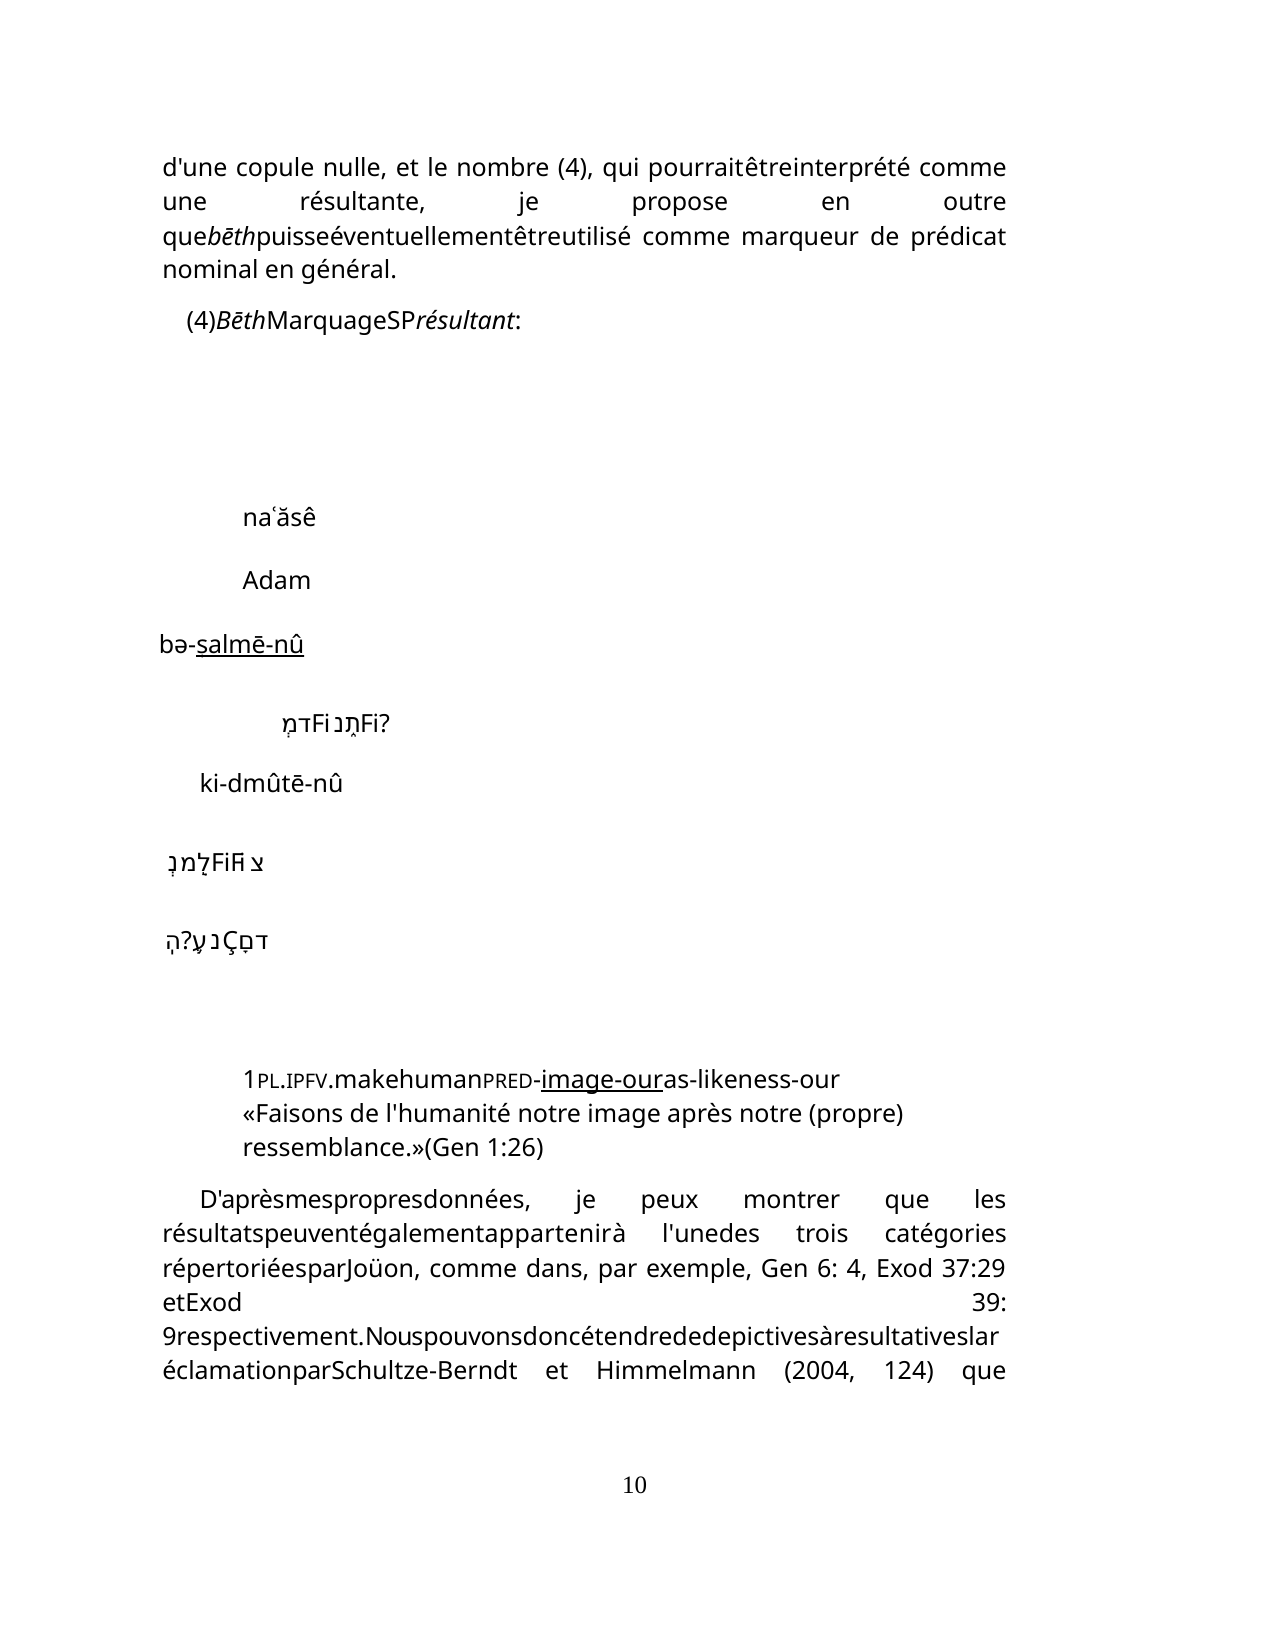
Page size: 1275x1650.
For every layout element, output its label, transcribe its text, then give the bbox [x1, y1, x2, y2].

text d'une copule nulle, et le nombre (4), qui pourraitêtreinterprété comme une résultante, je propose en outre quebēthpuisseéventuellementêtreutilisé comme marqueur de prédicat nominal en général. [162, 150, 1007, 286]
text «Faisons de l'humanité notre image après notre (propre) ressemblance.»(Gen 1:26) [242, 1095, 1125, 1163]
text ֽנעֶ֥?הÇָדם [164, 889, 1125, 957]
text D'aprèsmespropresdonnées, je peux montrer que les résultatspeuventégalementappartenirà l'unedes trois catégories répertoriéesparJoüon, comme dans, par exemple, Gen 6: 4, Exod 37:29 etExod 39: 9respectivement.NouspouvonsdoncétendrededepictivesàresultativeslaréclamationparSchultze-Berndt et Himmelmann (2004, 124) que [162, 1182, 1007, 1386]
text naʿăsê [242, 499, 1125, 533]
text (4)BēthMarquageSPrésultant: [186, 302, 1125, 337]
text 1pl.ipfv.makehumanpred-image-ouras-likeness-our [242, 1061, 1125, 1095]
text Adam [242, 563, 1125, 597]
text bə-ṣalmē-nû [159, 627, 1125, 661]
text ki-dmûtē-nû [199, 766, 1125, 799]
text ְלֵ֖מנFiFiצ [164, 811, 1120, 878]
text ְדמFiת֑נFi? [280, 672, 1125, 739]
